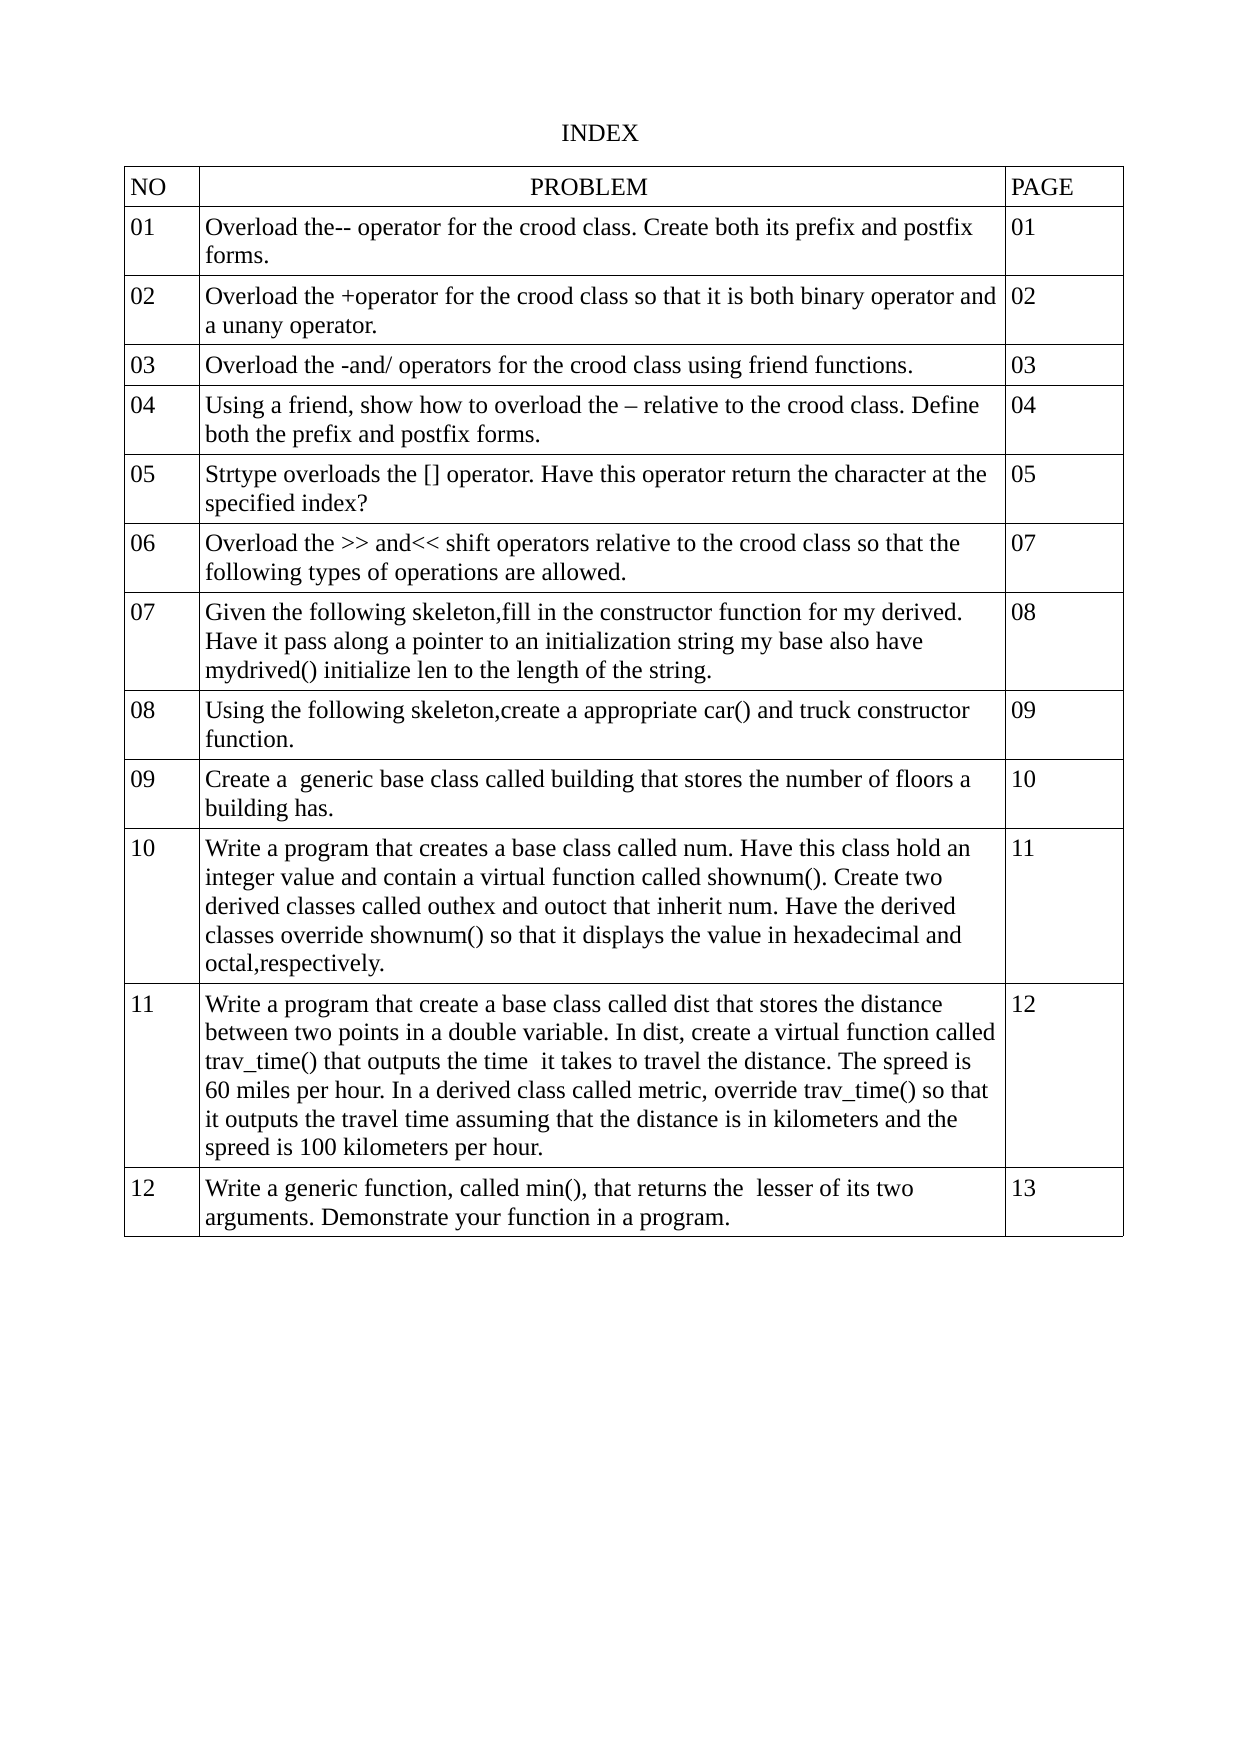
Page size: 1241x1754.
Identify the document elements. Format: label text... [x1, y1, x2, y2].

table_cell 02 [1006, 276, 1123, 344]
table_cell Overload the +operator for the crood class so that it is both binary operator and a unany operator. [200, 276, 1005, 344]
table_cell Overload the >> and<< shift operators relative to the crood class so that the following types of operations are allowed. [200, 524, 1005, 592]
table_cell Using a friend, show how to overload the – relative to the crood class. Define both the prefix and postfix forms. [200, 386, 1005, 453]
table_cell 08 [125, 691, 199, 758]
table_cell Write a program that create a base class called dist that stores the distance between two points in a double variable. In dist, create a virtual function called trav_time() that outputs the time it takes to travel the distance. The spreed is 60 miles per hour. In a derived class called metric, override trav_time() so that it outputs the travel time assuming that the distance is in kilometers and the spreed is 100 kilometers per hour. [200, 984, 1005, 1167]
table_cell 07 [125, 593, 199, 689]
table_cell Write a generic function, called min(), that returns the lesser of its two arguments. Demonstrate your function in a program. [200, 1168, 1005, 1236]
table_cell 13 [1006, 1168, 1123, 1236]
table_cell 02 [125, 276, 199, 344]
table_cell Given the following skeleton,fill in the constructor function for my derived. Have it pass along a pointer to an initialization string my base also have mydrived() initialize len to the length of the string. [200, 593, 1005, 689]
table_cell 04 [1006, 386, 1123, 453]
table_cell 12 [125, 1168, 199, 1236]
table_cell Overload the -and/ operators for the crood class using friend functions. [200, 345, 1005, 384]
table_cell Create a generic base class called building that stores the number of floors a building has. [200, 760, 1005, 828]
table_cell 10 [125, 829, 199, 983]
table_cell Write a program that creates a base class called num. Have this class hold an integer value and contain a virtual function called shownum(). Create two derived classes called outhex and outoct that inherit num. Have the derived classes override shownum() so that it displays the value in hexadecimal and octal,respectively. [200, 829, 1005, 983]
table_header PAGE [1006, 167, 1123, 206]
table_cell 08 [1006, 593, 1123, 689]
table_cell 01 [125, 207, 199, 275]
table_cell 05 [1006, 455, 1123, 523]
table_cell 10 [1006, 760, 1123, 828]
table_header PROBLEM [200, 167, 1005, 206]
table_cell 11 [1006, 829, 1123, 983]
table_cell 05 [125, 455, 199, 523]
table_cell Using the following skeleton,create a appropriate car() and truck constructor function. [200, 691, 1005, 758]
table_header NO [125, 167, 199, 206]
table_cell 07 [1006, 524, 1123, 592]
table_cell 04 [125, 386, 199, 453]
table_cell 01 [1006, 207, 1123, 275]
table_cell 06 [125, 524, 199, 592]
table_cell Overload the-- operator for the crood class. Create both its prefix and postfix forms. [200, 207, 1005, 275]
table_cell 03 [125, 345, 199, 384]
table_cell 09 [1006, 691, 1123, 758]
table_cell 09 [125, 760, 199, 828]
table_cell 12 [1006, 984, 1123, 1167]
table_cell 03 [1006, 345, 1123, 384]
table_cell Strtype overloads the [] operator. Have this operator return the character at the specified index? [200, 455, 1005, 523]
table_cell 11 [125, 984, 199, 1167]
text INDEX [118, 118, 1122, 147]
